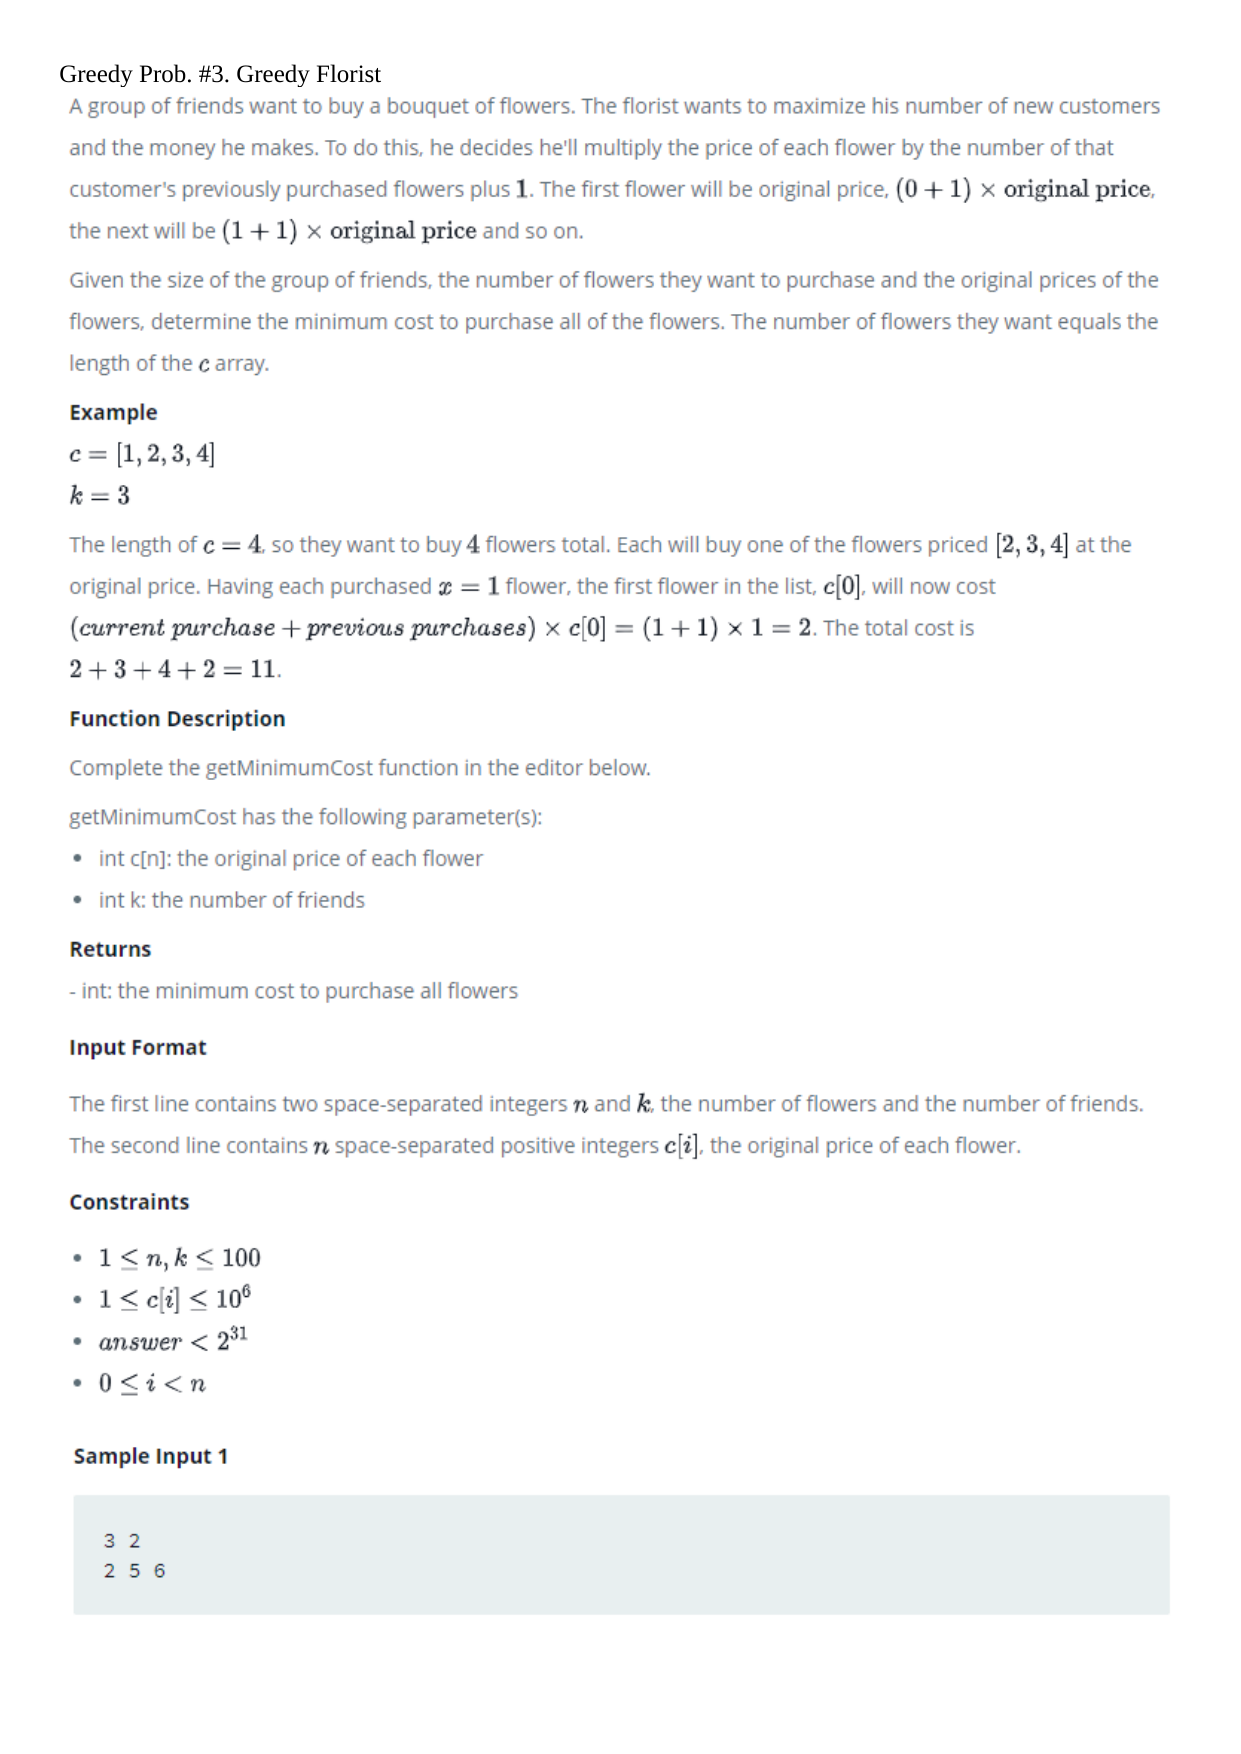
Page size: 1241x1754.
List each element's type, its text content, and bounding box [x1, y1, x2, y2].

text Greedy Prob. #3. Greedy Florist [59, 59, 1181, 87]
picture [59, 1440, 1182, 1627]
picture [59, 87, 1182, 1412]
